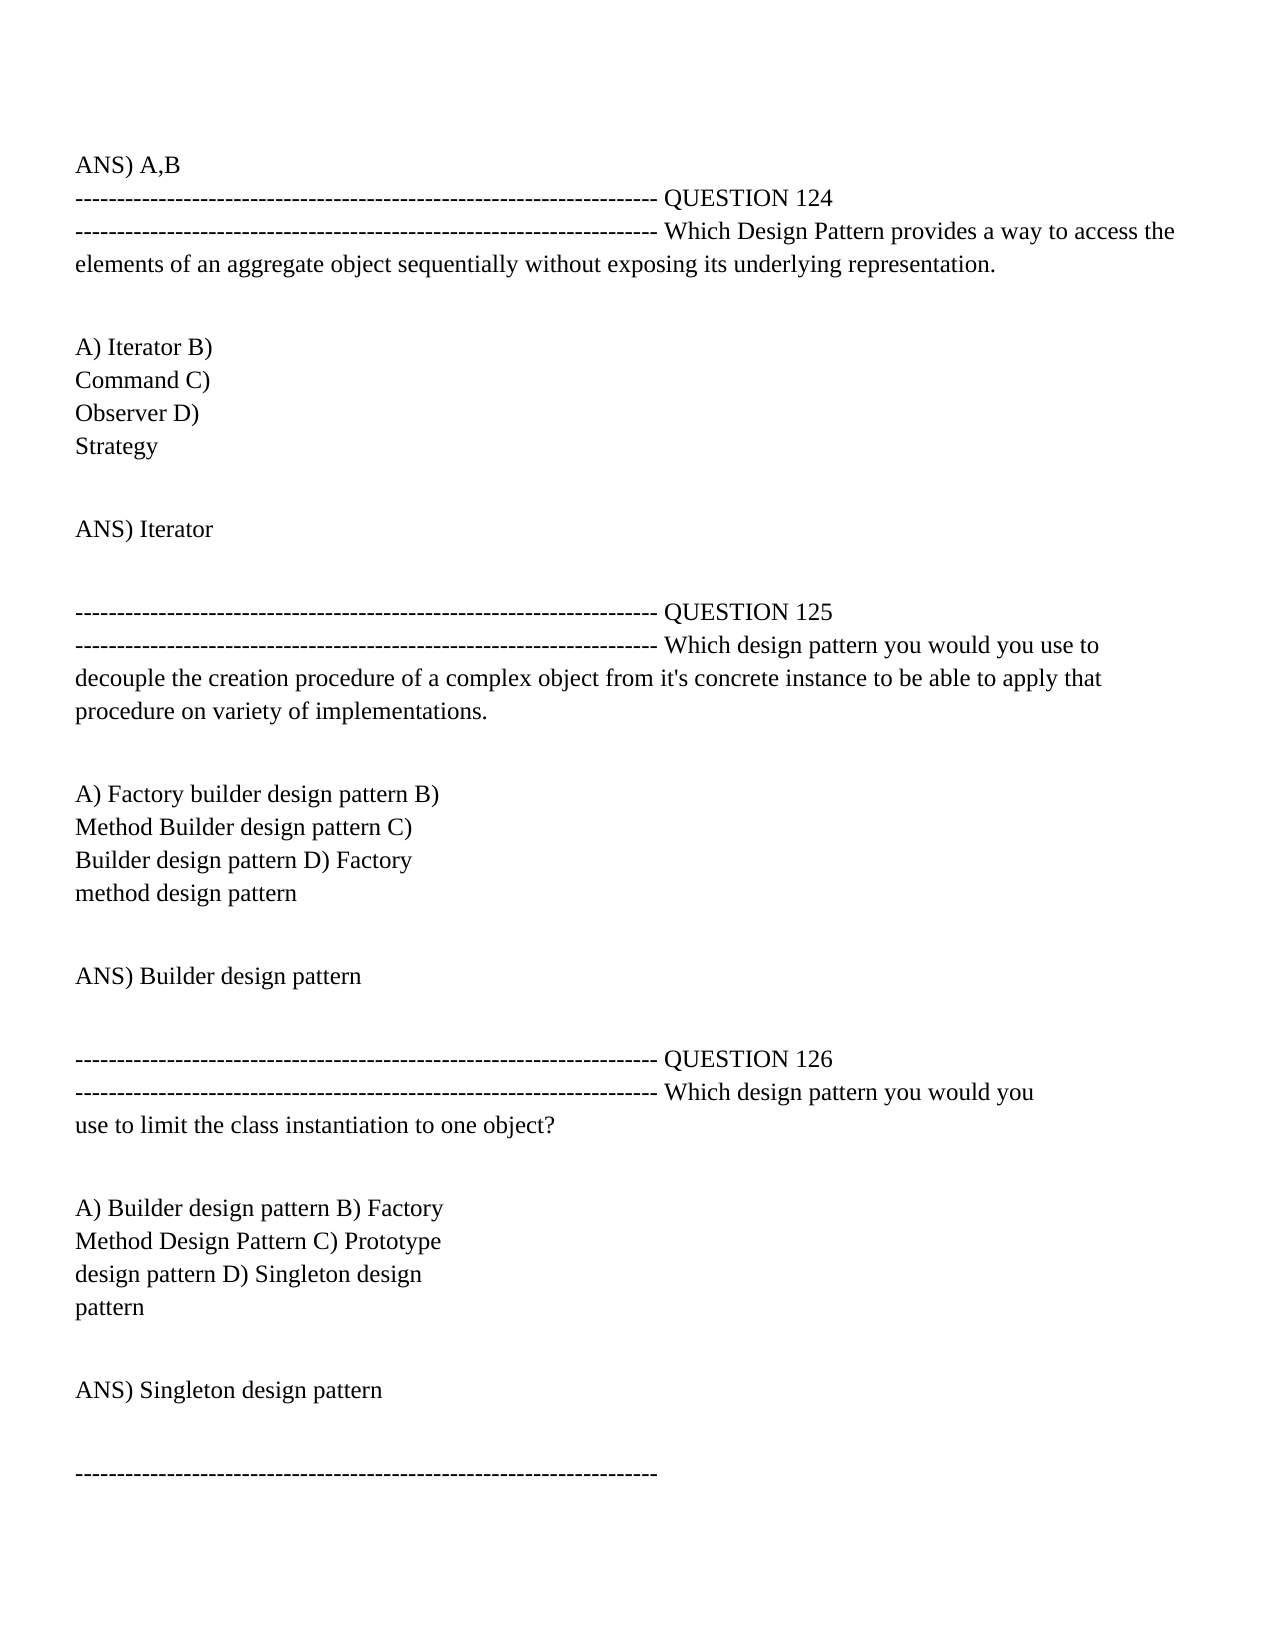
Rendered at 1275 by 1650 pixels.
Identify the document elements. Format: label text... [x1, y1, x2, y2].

text ANS) Iterator [75, 514, 257, 543]
text A) Iterator B) Command C) Observer D) Strategy [75, 332, 258, 460]
text A) Factory builder design pattern B) Method Builder design pattern C) Builder design pattern D) Factory method design pattern [75, 779, 483, 907]
text ANS) Singleton design pattern [75, 1376, 447, 1404]
text A) Builder design pattern B) Factory Method Design Pattern C) Prototype design pattern D) Singleton design pattern [75, 1193, 488, 1321]
text ANS) Builder design pattern [75, 961, 421, 990]
text ---------------------------------------------------------------------- QUESTION 125 ---------------------------------------------------------------------- Which design pattern you would you use to decouple the creation procedure of a complex object from it's concrete instance to be able to apply that procedure on variety of implementations. [75, 597, 1175, 725]
text ---------------------------------------------------------------------- QUESTION 126 ---------------------------------------------------------------------- Which design pattern you would you use to limit the class instantiation to one object? [75, 1044, 1048, 1139]
text [75, 1458, 693, 1487]
text ---------------------------------------------------------------------- QUESTION 124 ---------------------------------------------------------------------- Which Design Pattern provides a way to access the elements of an aggregate object sequentially without exposing its underlying representation. [75, 183, 1183, 278]
text ANS) A,B [75, 150, 217, 179]
